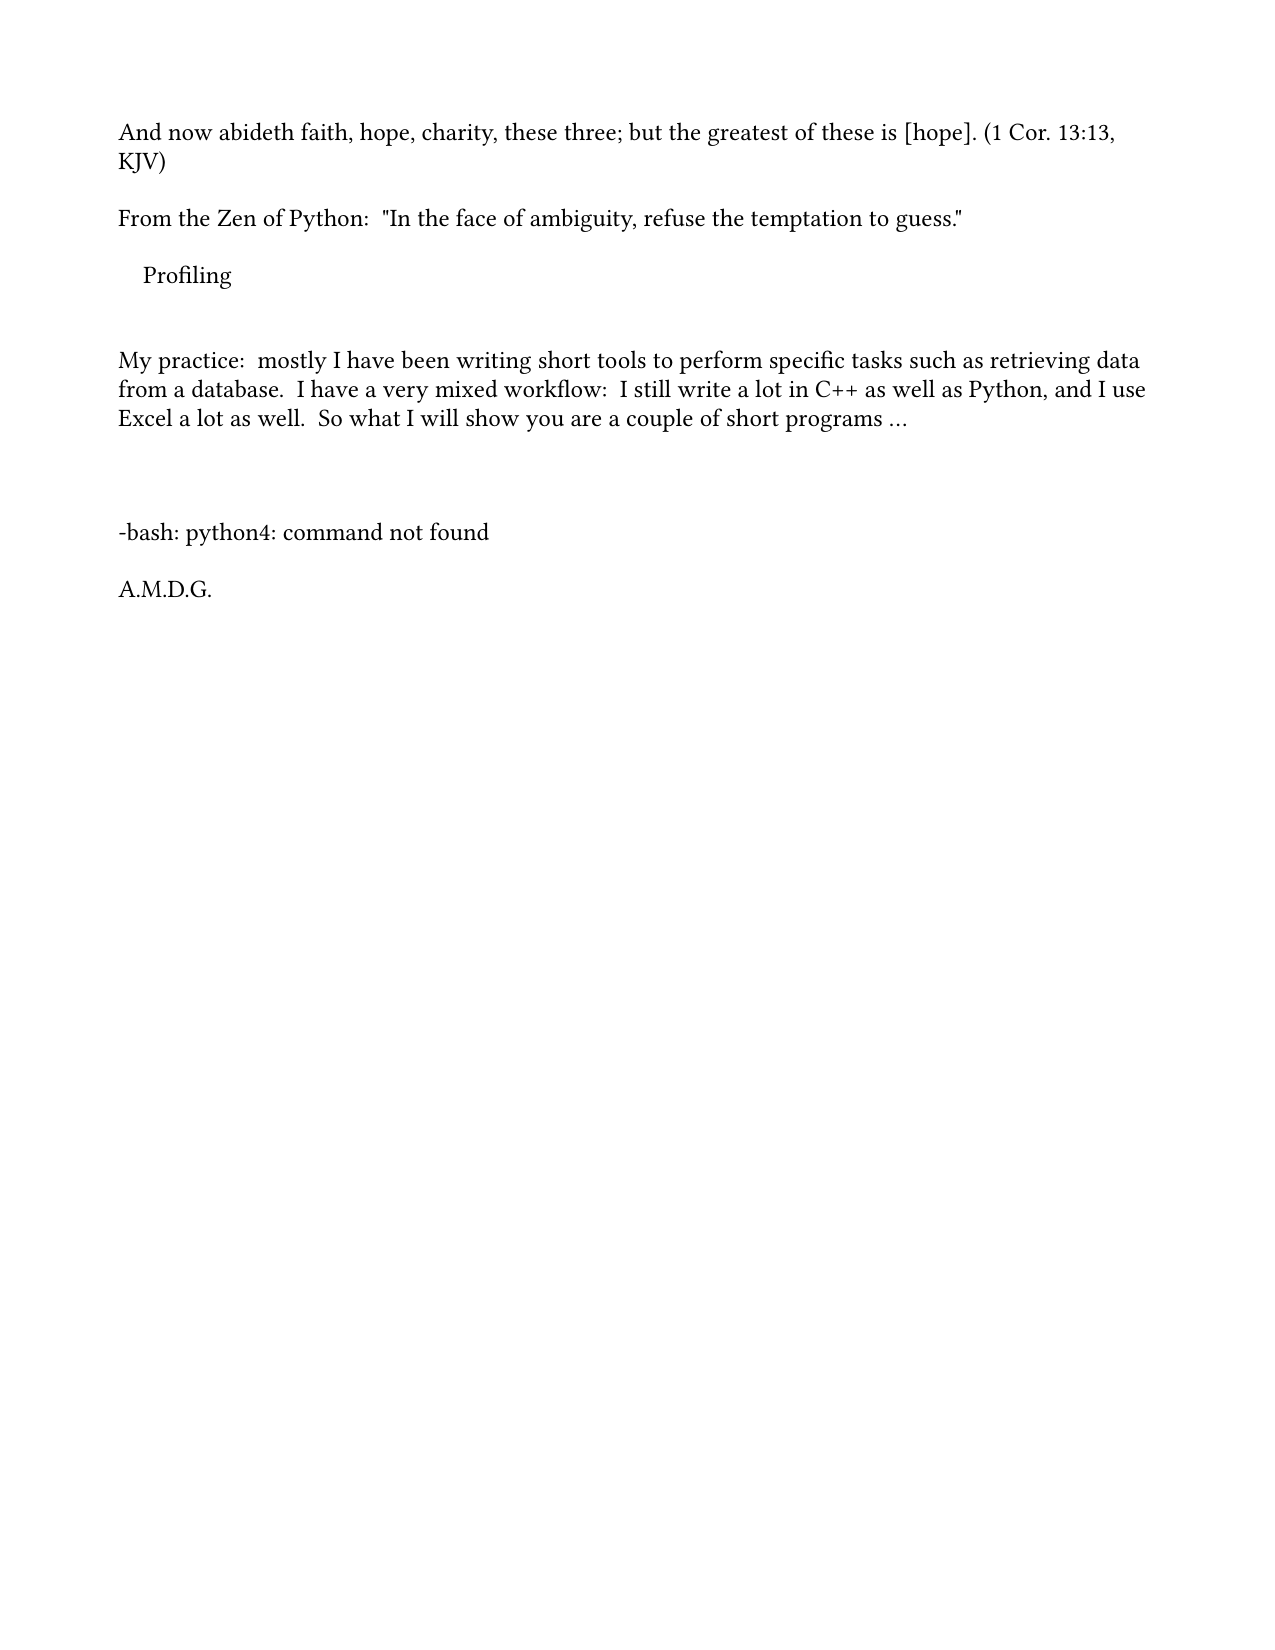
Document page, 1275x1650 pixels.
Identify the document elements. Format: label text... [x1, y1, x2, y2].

text And now abideth faith, hope, charity, these three; but the greatest of these is [hope]. (1 Cor. 13:13, KJV) [118, 118, 1157, 175]
text Profiling [118, 261, 1157, 289]
text My practice: mostly I have been writing short tools to perform specific tasks such as retrieving data from a database. I have a very mixed workflow: I still write a lot in C++ as well as Python, and I use Excel a lot as well. So what I will show you are a couple of short programs ... [118, 346, 1157, 432]
text A.M.D.G. [118, 575, 1157, 603]
text From the Zen of Python: "In the face of ambiguity, refuse the temptation to guess." [118, 204, 1157, 232]
text -bash: python4: command not found [118, 518, 1157, 546]
